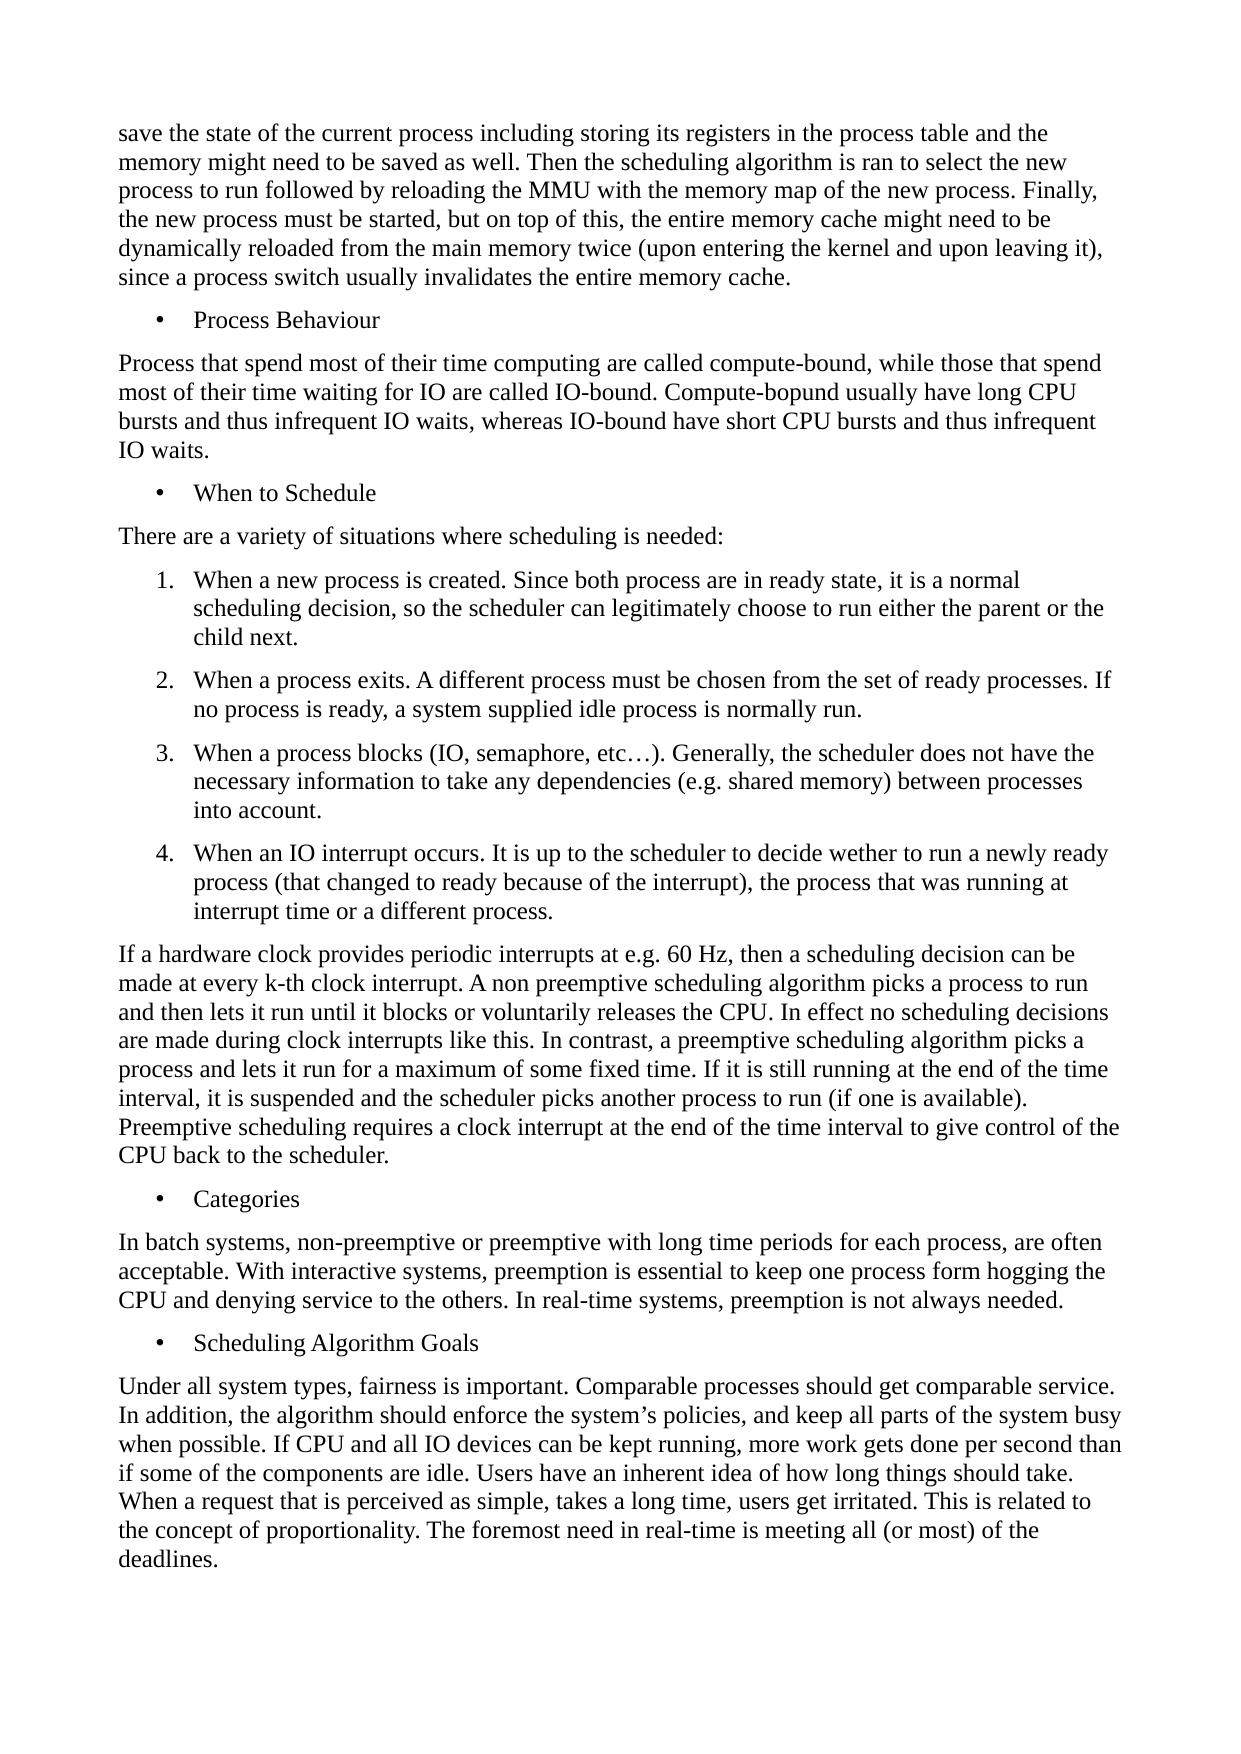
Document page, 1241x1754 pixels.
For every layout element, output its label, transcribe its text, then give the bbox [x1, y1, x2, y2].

list When a process exits. A different process must be chosen from the set of ready processes. If no process is ready, a system supplied idle process is normally run. [156, 666, 1122, 723]
list Scheduling Algorithm Goals [156, 1328, 1122, 1357]
list Categories [156, 1184, 1122, 1213]
list When a process blocks (IO, semaphore, etc…). Generally, the scheduler does not have the necessary information to take any dependencies (e.g. shared memory) between processes into account. [156, 738, 1122, 824]
text There are a variety of situations where scheduling is needed: [118, 521, 1122, 550]
list When an IO interrupt occurs. It is up to the scheduler to decide wether to run a newly ready process (that changed to ready because of the interrupt), the process that was running at interrupt time or a different process. [156, 838, 1122, 925]
text Process that spend most of their time computing are called compute-bound, while those that spend most of their time waiting for IO are called IO-bound. Compute-bopund usually have long CPU bursts and thus infrequent IO waits, whereas IO-bound have short CPU bursts and thus infrequent IO waits. [118, 348, 1122, 463]
text In batch systems, non-preemptive or preemptive with long time periods for each process, are often acceptable. With interactive systems, preemption is essential to keep one process form hogging the CPU and denying service to the others. In real-time systems, preemption is not always needed. [118, 1227, 1122, 1313]
list Process Behaviour [156, 305, 1122, 334]
list When to Schedule [156, 478, 1122, 507]
text Under all system types, fairness is important. Comparable processes should get comparable service. In addition, the algorithm should enforce the system’s policies, and keep all parts of the system busy when possible. If CPU and all IO devices can be kept running, more work gets done per second than if some of the components are idle. Users have an inherent idea of how long things should take. When a request that is perceived as simple, takes a long time, users get irritated. This is related to the concept of proportionality. The foremost need in real-time is meeting all (or most) of the deadlines. [118, 1371, 1122, 1573]
list When a new process is created. Since both process are in ready state, it is a normal scheduling decision, so the scheduler can legitimately choose to run either the parent or the child next. [156, 565, 1122, 651]
text save the state of the current process including storing its registers in the process table and the memory might need to be saved as well. Then the scheduling algorithm is ran to select the new process to run followed by reloading the MMU with the memory map of the new process. Finally, the new process must be started, but on top of this, the entire memory cache might need to be dynamically reloaded from the main memory twice (upon entering the kernel and upon leaving it), since a process switch usually invalidates the entire memory cache. [118, 118, 1122, 291]
text If a hardware clock provides periodic interrupts at e.g. 60 Hz, then a scheduling decision can be made at every k-th clock interrupt. A non preemptive scheduling algorithm picks a process to run and then lets it run until it blocks or voluntarily releases the CPU. In effect no scheduling decisions are made during clock interrupts like this. In contrast, a preemptive scheduling algorithm picks a process and lets it run for a maximum of some fixed time. If it is still running at the end of the time interval, it is suspended and the scheduler picks another process to run (if one is available). Preemptive scheduling requires a clock interrupt at the end of the time interval to give control of the CPU back to the scheduler. [118, 939, 1122, 1169]
